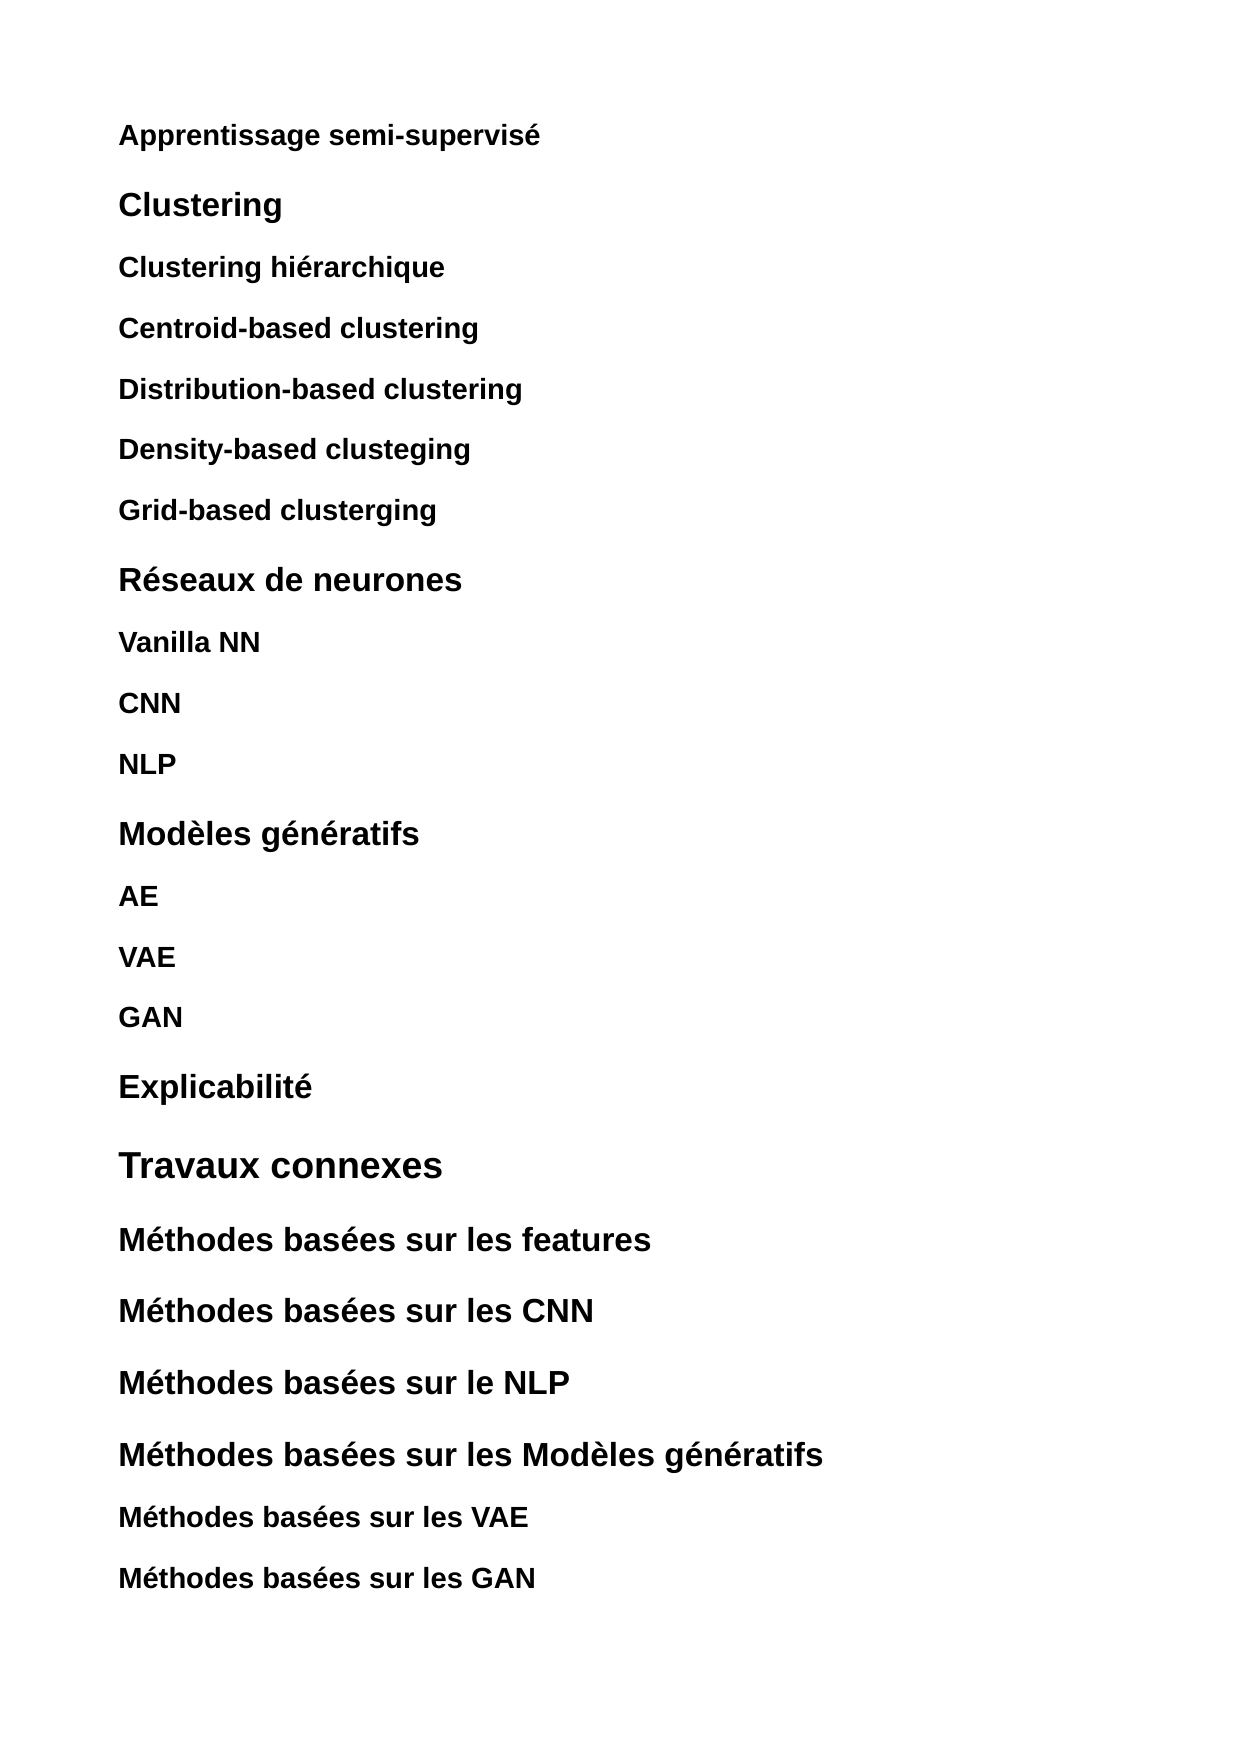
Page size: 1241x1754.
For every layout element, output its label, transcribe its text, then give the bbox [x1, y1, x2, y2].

subtitle Clustering [118, 185, 1122, 223]
subtitle Méthodes basées sur les Modèles génératifs [118, 1435, 1122, 1473]
subtitle VAE [118, 940, 1122, 973]
subtitle Travaux connexes [118, 1143, 1122, 1186]
subtitle Clustering hiérarchique [118, 251, 1122, 284]
subtitle Explicabilité [118, 1067, 1122, 1106]
subtitle Réseaux de neurones [118, 560, 1122, 598]
subtitle GAN [118, 1000, 1122, 1034]
subtitle Méthodes basées sur les GAN [118, 1561, 1122, 1594]
subtitle Méthodes basées sur le NLP [118, 1363, 1122, 1402]
subtitle Centroid-based clustering [118, 311, 1122, 345]
subtitle Méthodes basées sur les features [118, 1219, 1122, 1258]
subtitle Distribution-based clustering [118, 372, 1122, 405]
subtitle NLP [118, 747, 1122, 780]
subtitle AE [118, 879, 1122, 913]
subtitle Density-based clusteging [118, 432, 1122, 466]
subtitle Apprentissage semi-supervisé [118, 118, 1122, 152]
subtitle CNN [118, 686, 1122, 719]
subtitle Grid-based clusterging [118, 493, 1122, 527]
subtitle Vanilla NN [118, 625, 1122, 659]
subtitle Modèles génératifs [118, 813, 1122, 852]
subtitle Méthodes basées sur les CNN [118, 1291, 1122, 1330]
subtitle Méthodes basées sur les VAE [118, 1500, 1122, 1534]
